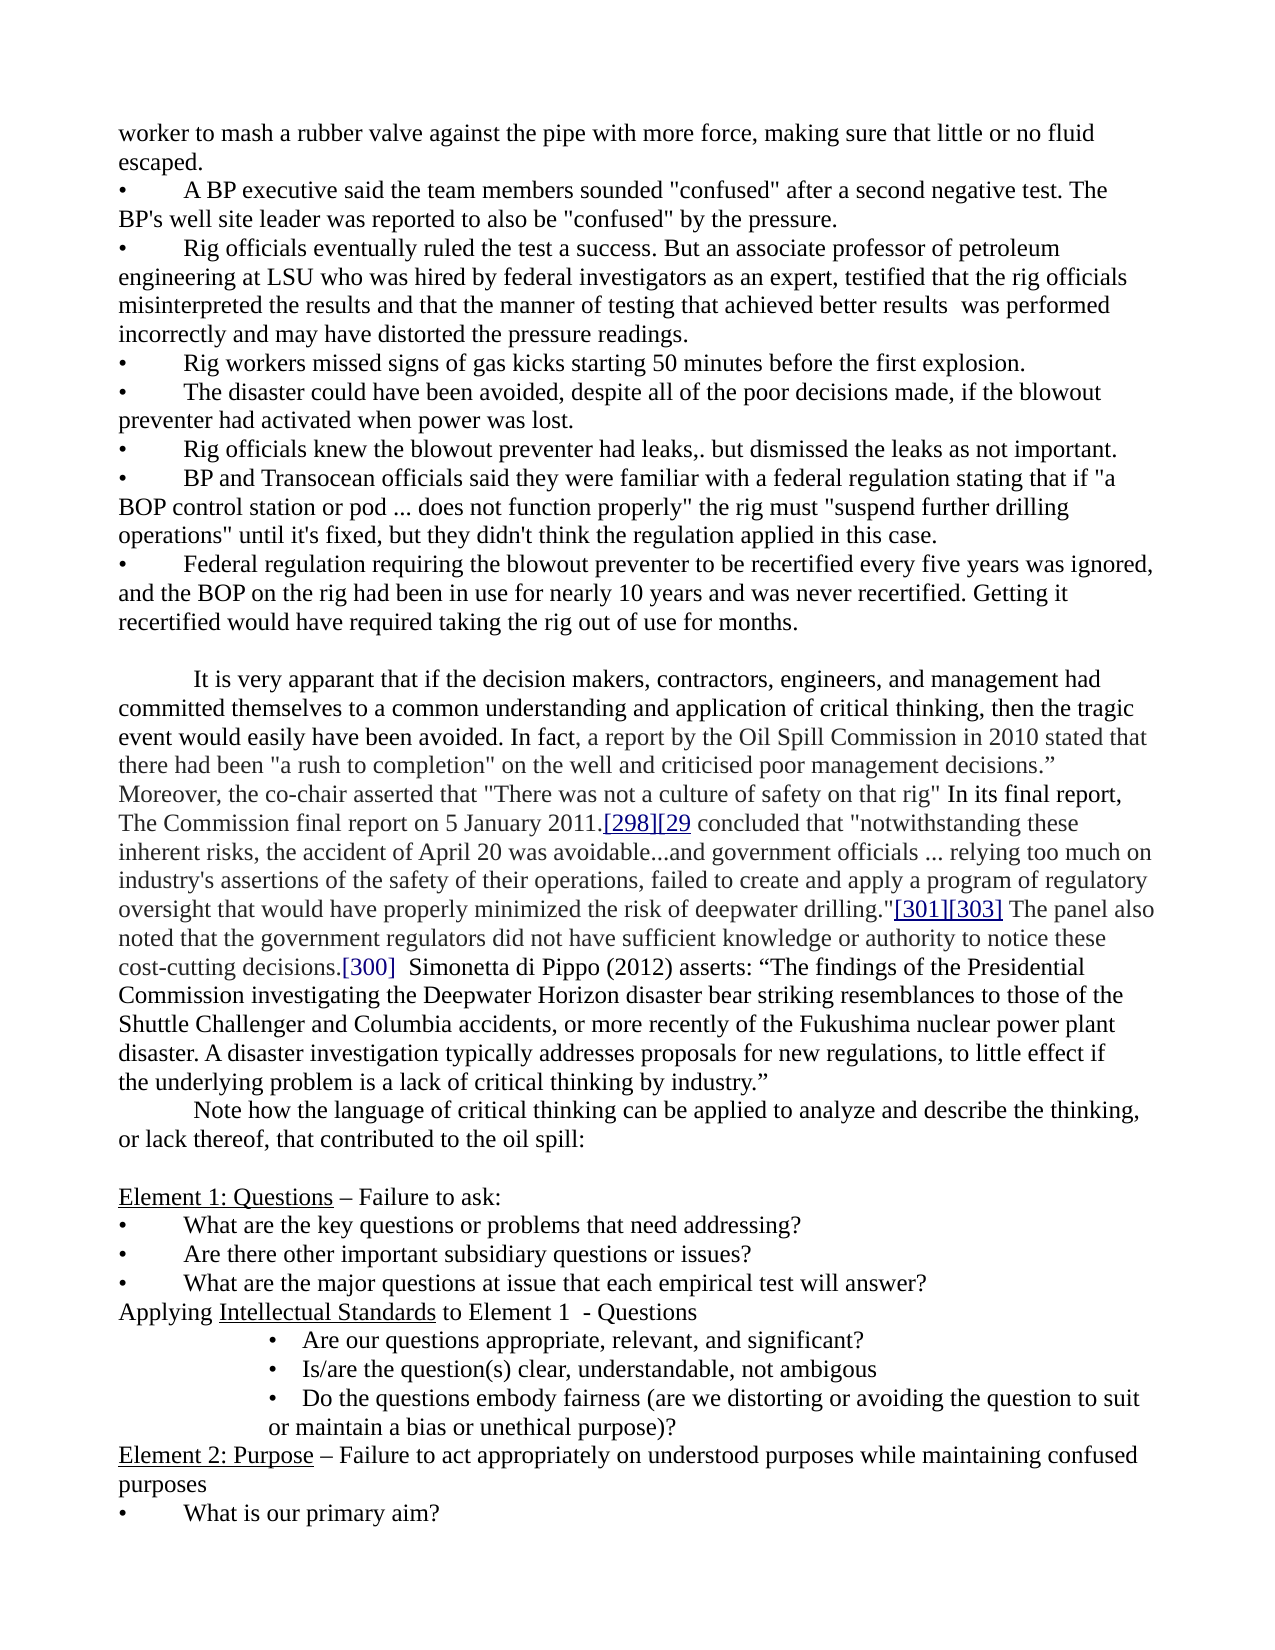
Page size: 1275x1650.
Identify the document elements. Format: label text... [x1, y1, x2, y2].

text • Is/are the question(s) clear, understandable, not ambigous [268, 1354, 1157, 1383]
text • Are our questions appropriate, relevant, and significant? [268, 1326, 1157, 1354]
text • Rig officials knew the blowout preventer had leaks,. but dismissed the leaks as not important. [118, 434, 1157, 463]
text • The disaster could have been avoided, despite all of the poor decisions made, if the blowout preventer had activated when power was lost. [118, 377, 1157, 434]
text It is very apparant that if the decision makers, contractors, engineers, and management had committed themselves to a common understanding and application of critical thinking, then the tragic event would easily have been avoided. In fact, a report by the Oil Spill Commission in 2010 stated that there had been "a rush to completion" on the well and criticised poor management decisions.” Moreover, the co-chair asserted that "There was not a culture of safety on that rig" In its final report, The Commission final report on 5 January 2011.[298][29 concluded that "notwithstanding these inherent risks, the accident of April 20 was avoidable...and government officials ... relying too much on industry's assertions of the safety of their operations, failed to create and apply a program of regulatory oversight that would have properly minimized the risk of deepwater drilling."[301][303] The panel also noted that the government regulators did not have sufficient knowledge or authority to notice these cost-cutting decisions.[300] Simonetta di Pippo (2012) asserts: “The findings of the Presidential Commission investigating the Deepwater Horizon disaster bear striking resemblances to those of the Shuttle Challenger and Columbia accidents, or more recently of the Fukushima nuclear power plant disaster. A disaster investigation typically addresses proposals for new regulations, to little effect if the underlying problem is a lack of critical thinking by industry.” [118, 664, 1157, 1096]
text • Do the questions embody fairness (are we distorting or avoiding the question to suit or maintain a bias or unethical purpose)? [268, 1383, 1157, 1441]
text • A BP executive said the team members sounded "confused" after a second negative test. The BP's well site leader was reported to also be "confused" by the pressure. [118, 176, 1157, 233]
text worker to mash a rubber valve against the pipe with more force, making sure that little or no fluid escaped. [118, 118, 1157, 176]
text • What are the key questions or problems that need addressing? [118, 1211, 1157, 1239]
text • What is our primary aim? [118, 1498, 1157, 1527]
text Element 1: Questions – Failure to ask: [118, 1182, 1157, 1211]
text • Rig officials eventually ruled the test a success. But an associate professor of petroleum engineering at LSU who was hired by federal investigators as an expert, testified that the rig officials misinterpreted the results and that the manner of testing that achieved better results was performed incorrectly and may have distorted the pressure readings. [118, 233, 1157, 348]
text • What are the major questions at issue that each empirical test will answer? [118, 1268, 1157, 1297]
text • Are there other important subsidiary questions or issues? [118, 1239, 1157, 1268]
text • BP and Transocean officials said they were familiar with a federal regulation stating that if "a BOP control station or pod ... does not function properly" the rig must "suspend further drilling operations" until it's fixed, but they didn't think the regulation applied in this case. [118, 463, 1157, 549]
text • Federal regulation requiring the blowout preventer to be recertified every five years was ignored, and the BOP on the rig had been in use for nearly 10 years and was never recertified. Getting it recertified would have required taking the rig out of use for months. [118, 549, 1157, 636]
text Applying Intellectual Standards to Element 1 - Questions [118, 1297, 1157, 1326]
text • Rig workers missed signs of gas kicks starting 50 minutes before the first explosion. [118, 348, 1157, 377]
text Element 2: Purpose – Failure to act appropriately on understood purposes while maintaining confused purposes [118, 1441, 1157, 1498]
text Note how the language of critical thinking can be applied to analyze and describe the thinking, or lack thereof, that contributed to the oil spill: [118, 1096, 1157, 1153]
